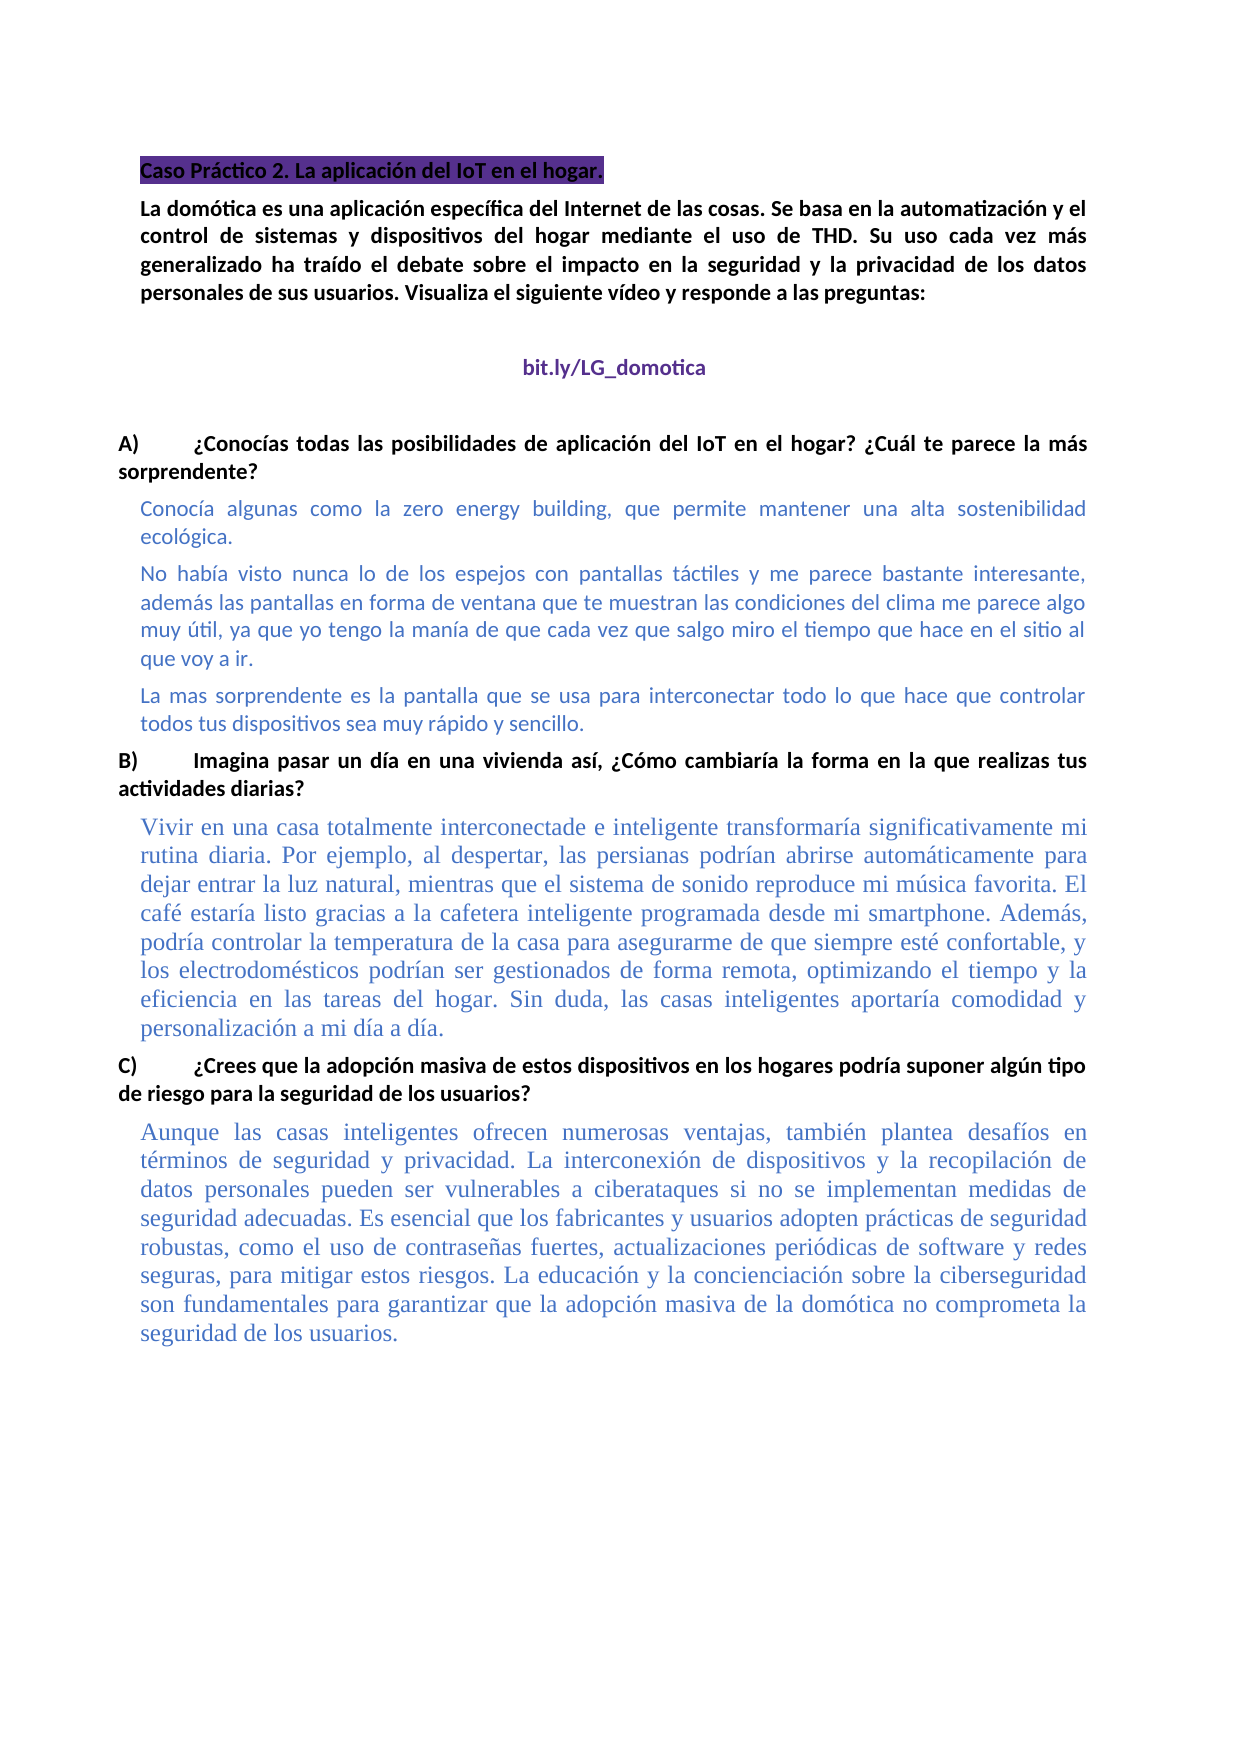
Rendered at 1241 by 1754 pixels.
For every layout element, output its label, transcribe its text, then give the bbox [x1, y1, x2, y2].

list Imagina pasar un día en una vivienda así, ¿Cómo cambiaría la forma en la que realizas tus actividades diarias? [118, 746, 1088, 802]
text Conocía algunas como la zero energy building, que permite mantener una alta sostenibilidad ecológica. [140, 494, 1088, 550]
text No había visto nunca lo de los espejos con pantallas táctiles y me parece bastante interesante, además las pantallas en forma de ventana que te muestran las condiciones del clima me parece algo muy útil, ya que yo tengo la manía de que cada vez que salgo miro el tiempo que hace en el sitio al que voy a ir. [140, 559, 1088, 672]
text bit.ly/LG_domotica [140, 353, 1088, 381]
list ¿Crees que la adopción masiva de estos dispositivos en los hogares podría suponer algún tipo de riesgo para la seguridad de los usuarios? [118, 1051, 1088, 1107]
list ¿Conocías todas las posibilidades de aplicación del IoT en el hogar? ¿Cuál te parece la más sorprendente? [118, 429, 1088, 485]
text La domótica es una aplicación específica del Internet de las cosas. Se basa en la automatización y el control de sistemas y dispositivos del hogar mediante el uso de THD. Su uso cada vez más generalizado ha traído el debate sobre el impacto en la seguridad y la privacidad de los datos personales de sus usuarios. Visualiza el siguiente vídeo y responde a las preguntas: [140, 194, 1088, 306]
text Vivir en una casa totalmente interconectade e inteligente transformaría significativamente mi rutina diaria. Por ejemplo, al despertar, las persianas podrían abrirse automáticamente para dejar entrar la luz natural, mientras que el sistema de sonido reproduce mi música favorita. El café estaría listo gracias a la cafetera inteligente programada desde mi smartphone. Además, podría controlar la temperatura de la casa para asegurarme de que siempre esté confortable, y los electrodomésticos podrían ser gestionados de forma remota, optimizando el tiempo y la eficiencia en las tareas del hogar. Sin duda, las casas inteligentes aportaría comodidad y personalización a mi día a día. [140, 812, 1088, 1042]
text Caso Práctico 2. La aplicación del IoT en el hogar. [140, 156, 1088, 184]
text Aunque las casas inteligentes ofrecen numerosas ventajas, también plantea desafíos en términos de seguridad y privacidad. La interconexión de dispositivos y la recopilación de datos personales pueden ser vulnerables a ciberataques si no se implementan medidas de seguridad adecuadas. Es esencial que los fabricantes y usuarios adopten prácticas de seguridad robustas, como el uso de contraseñas fuertes, actualizaciones periódicas de software y redes seguras, para mitigar estos riesgos. La educación y la concienciación sobre la ciberseguridad son fundamentales para garantizar que la adopción masiva de la domótica no comprometa la seguridad de los usuarios. [140, 1117, 1088, 1347]
text La mas sorprendente es la pantalla que se usa para interconectar todo lo que hace que controlar todos tus dispositivos sea muy rápido y sencillo. [140, 681, 1088, 737]
